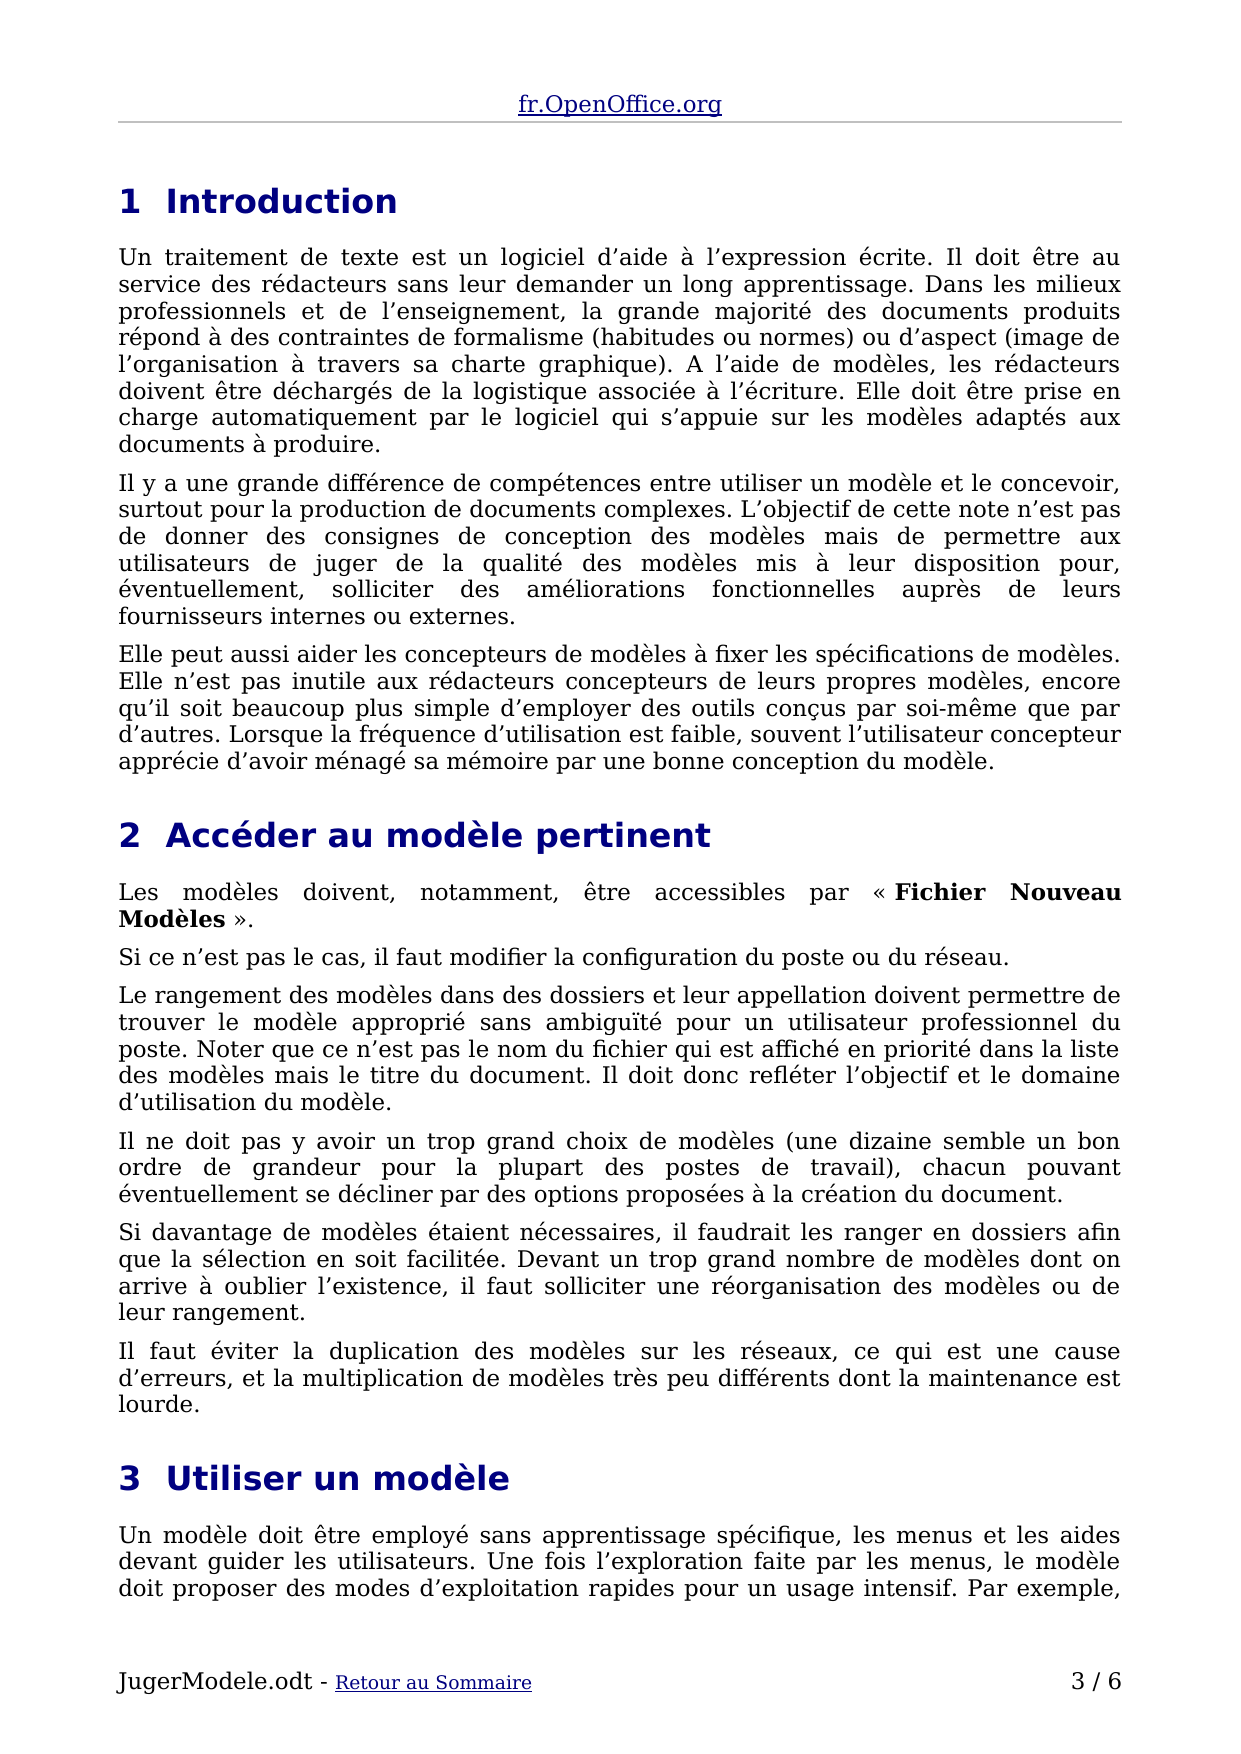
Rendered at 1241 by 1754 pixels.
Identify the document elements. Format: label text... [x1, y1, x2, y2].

text Les modèles doivent, notamment, être accessibles par « Fichier Nouveau Modèles ». [118, 878, 1122, 932]
text Il ne doit pas y avoir un trop grand choix de modèles (une dizaine semble un bon ordre de grandeur pour la plupart des postes de travail), chacun pouvant éventuellement se décliner par des options proposées à la création du document. [118, 1128, 1122, 1208]
text Il y a une grande différence de compétences entre utiliser un modèle et le concevoir, surtout pour la production de documents complexes. L’objectif de cette note n’est pas de donner des consignes de conception des modèles mais de permettre aux utilisateurs de juger de la qualité des modèles mis à leur disposition pour, éventuellement, solliciter des améliorations fonctionnelles auprès de leurs fournisseurs internes ou externes. [118, 470, 1122, 630]
text Le rangement des modèles dans des dossiers et leur appellation doivent permettre de trouver le modèle approprié sans ambiguïté pour un utilisateur professionnel du poste. Noter que ce n’est pas le nom du fichier qui est affiché en priorité dans la liste des modèles mais le titre du document. Il doit donc refléter l’objectif et le domaine d’utilisation du modèle. [118, 983, 1122, 1116]
subtitle Utiliser un modèle [118, 1459, 1122, 1498]
subtitle Accéder au modèle pertinent [118, 816, 1122, 855]
text Si davantage de modèles étaient nécessaires, il faudrait les ranger en dossiers afin que la sélection en soit facilitée. Devant un trop grand nombre de modèles dont on arrive à oublier l’existence, il faut solliciter une réorganisation des modèles ou de leur rangement. [118, 1219, 1122, 1326]
text Un traitement de texte est un logiciel d’aide à l’expression écrite. Il doit être au service des rédacteurs sans leur demander un long apprentissage. Dans les milieux professionnels et de l’enseignement, la grande majorité des documents produits répond à des contraintes de formalisme (habitudes ou normes) ou d’aspect (image de l’organisation à travers sa charte graphique). A l’aide de modèles, les rédacteurs doivent être déchargés de la logistique associée à l’écriture. Elle doit être prise en charge automatiquement par le logiciel qui s’appuie sur les modèles adaptés aux documents à produire. [118, 244, 1122, 458]
text Il faut éviter la duplication des modèles sur les réseaux, ce qui est une cause d’erreurs, et la multiplication de modèles très peu différents dont la maintenance est lourde. [118, 1338, 1122, 1418]
text Un modèle doit être employé sans apprentissage spécifique, les menus et les aides devant guider les utilisateurs. Une fois l’exploration faite par les menus, le modèle doit proposer des modes d’exploitation rapides pour un usage intensif. Par exemple, [118, 1522, 1122, 1602]
subtitle Introduction [118, 182, 1122, 221]
text Elle peut aussi aider les concepteurs de modèles à fixer les spécifications de modèles. Elle n’est pas inutile aux rédacteurs concepteurs de leurs propres modèles, encore qu’il soit beaucoup plus simple d’employer des outils conçus par soi-même que par d’autres. Lorsque la fréquence d’utilisation est faible, souvent l’utilisateur concepteur apprécie d’avoir ménagé sa mémoire par une bonne conception du modèle. [118, 641, 1122, 775]
text Si ce n’est pas le cas, il faut modifier la configuration du poste ou du réseau. [118, 944, 1122, 971]
